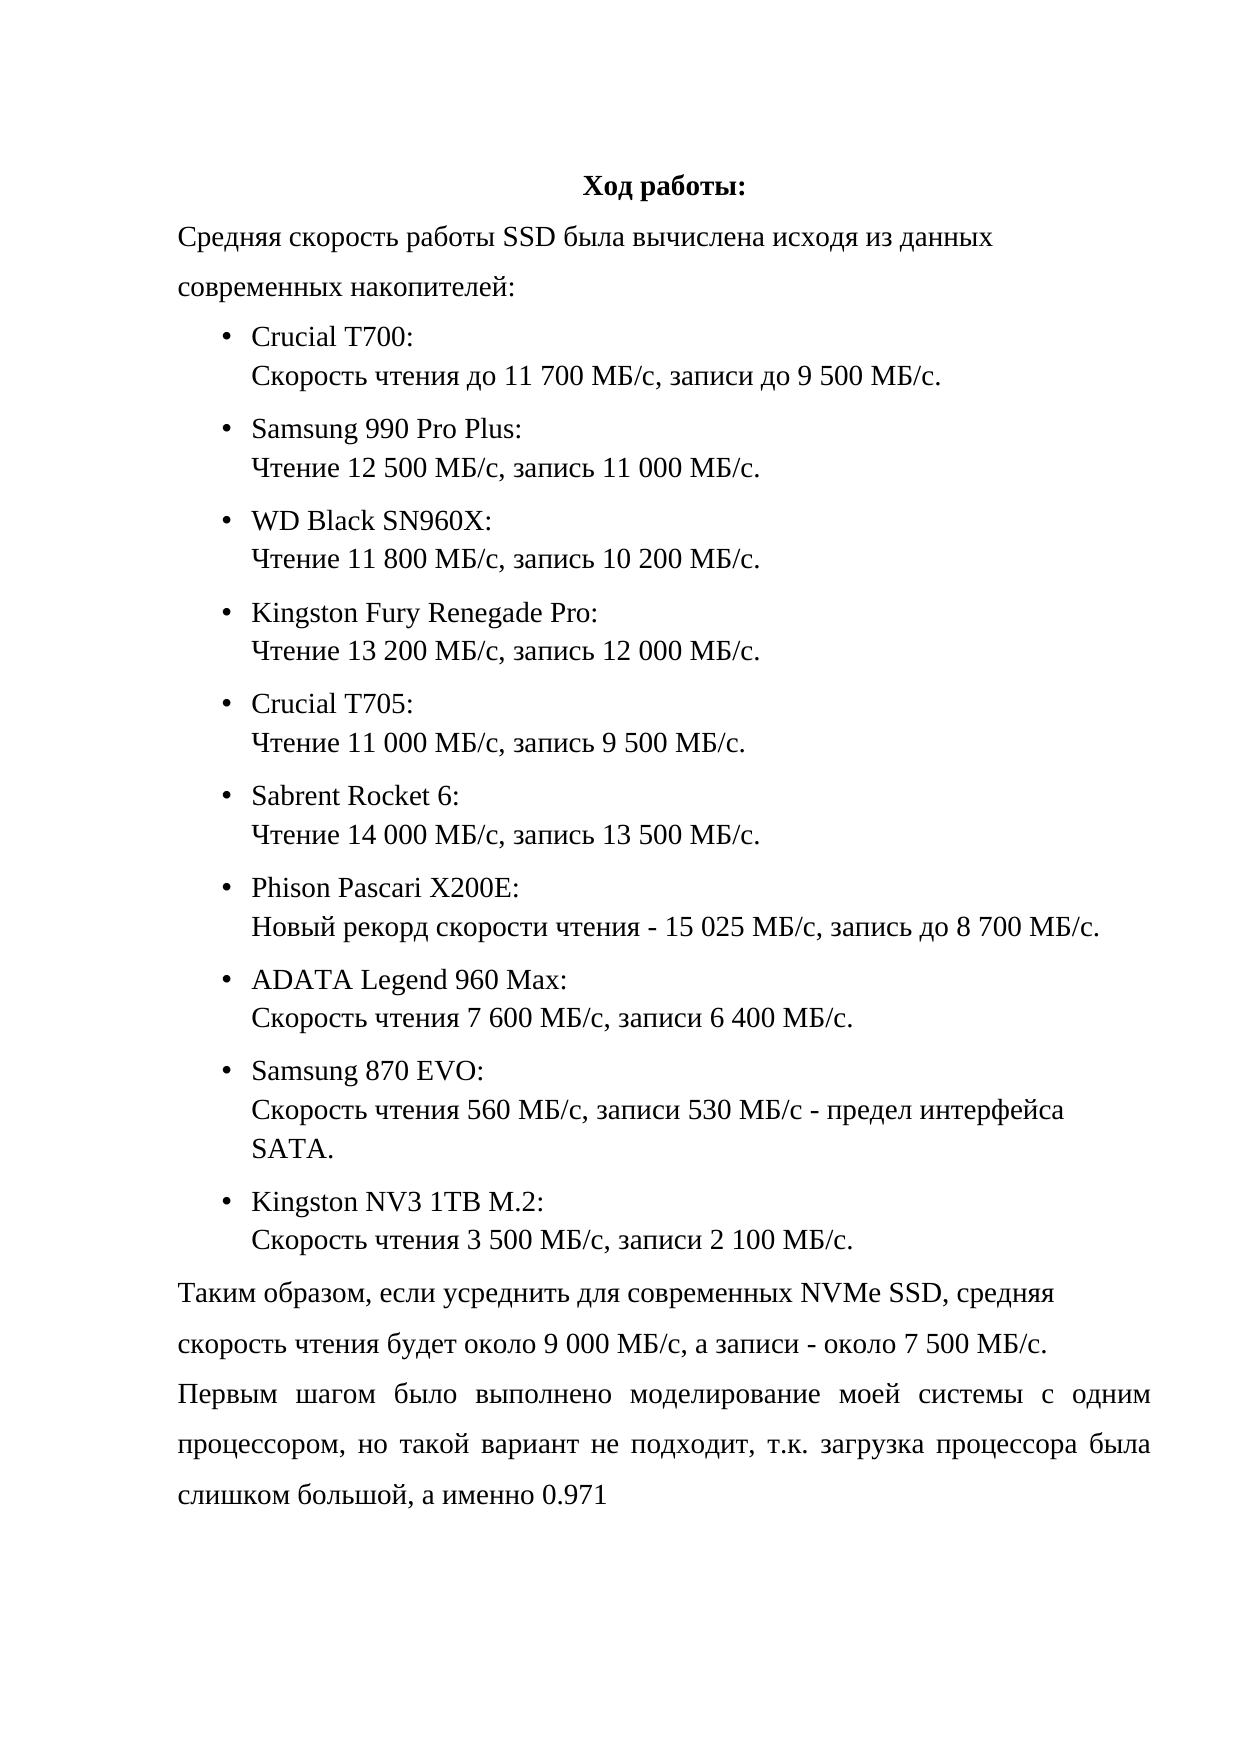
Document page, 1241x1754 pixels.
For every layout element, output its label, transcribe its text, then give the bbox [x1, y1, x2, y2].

list Kingston NV3 1TB M.2: Скорость чтения 3 500 МБ/с, записи 2 100 МБ/с. [222, 1184, 1152, 1256]
list Kingston Fury Renegade Pro: Чтение 13 200 МБ/с, запись 12 000 МБ/с. [222, 595, 1152, 667]
text Средняя скорость работы SSD была вычислена исходя из данных современных накопителей: [177, 219, 1152, 303]
list Phison Pascari X200E: Новый рекорд скорости чтения - 15 025 МБ/с, запись до 8 700 МБ/с. [222, 870, 1152, 942]
text Первым шагом было выполнено моделирование моей системы с одним процессором, но такой вариант не подходит, т.к. загрузка процессора была слишком большой, а именно 0.971 [177, 1376, 1152, 1510]
list Samsung 990 Pro Plus: Чтение 12 500 МБ/с, запись 11 000 МБ/с. [222, 411, 1152, 483]
list Sabrent Rocket 6: Чтение 14 000 МБ/с, запись 13 500 МБ/с. [222, 778, 1152, 850]
list WD Black SN960X: Чтение 11 800 МБ/с, запись 10 200 МБ/с. [222, 503, 1152, 575]
list Crucial T700: Скорость чтения до 11 700 МБ/с, записи до 9 500 МБ/с. [222, 319, 1152, 392]
list Crucial T705: Чтение 11 000 МБ/с, запись 9 500 МБ/с. [222, 686, 1152, 759]
list ADATA Legend 960 Max: Скорость чтения 7 600 МБ/с, записи 6 400 МБ/с. [222, 962, 1152, 1034]
list Samsung 870 EVO: Скорость чтения 560 МБ/с, записи 530 МБ/с - предел интерфейса SATA. [222, 1053, 1152, 1164]
text Ход работы: [177, 168, 1152, 202]
text Таким образом, если усреднить для современных NVMe SSD, средняя скорость чтения будет около 9 000 МБ/с, а записи - около 7 500 МБ/с. [177, 1276, 1152, 1359]
